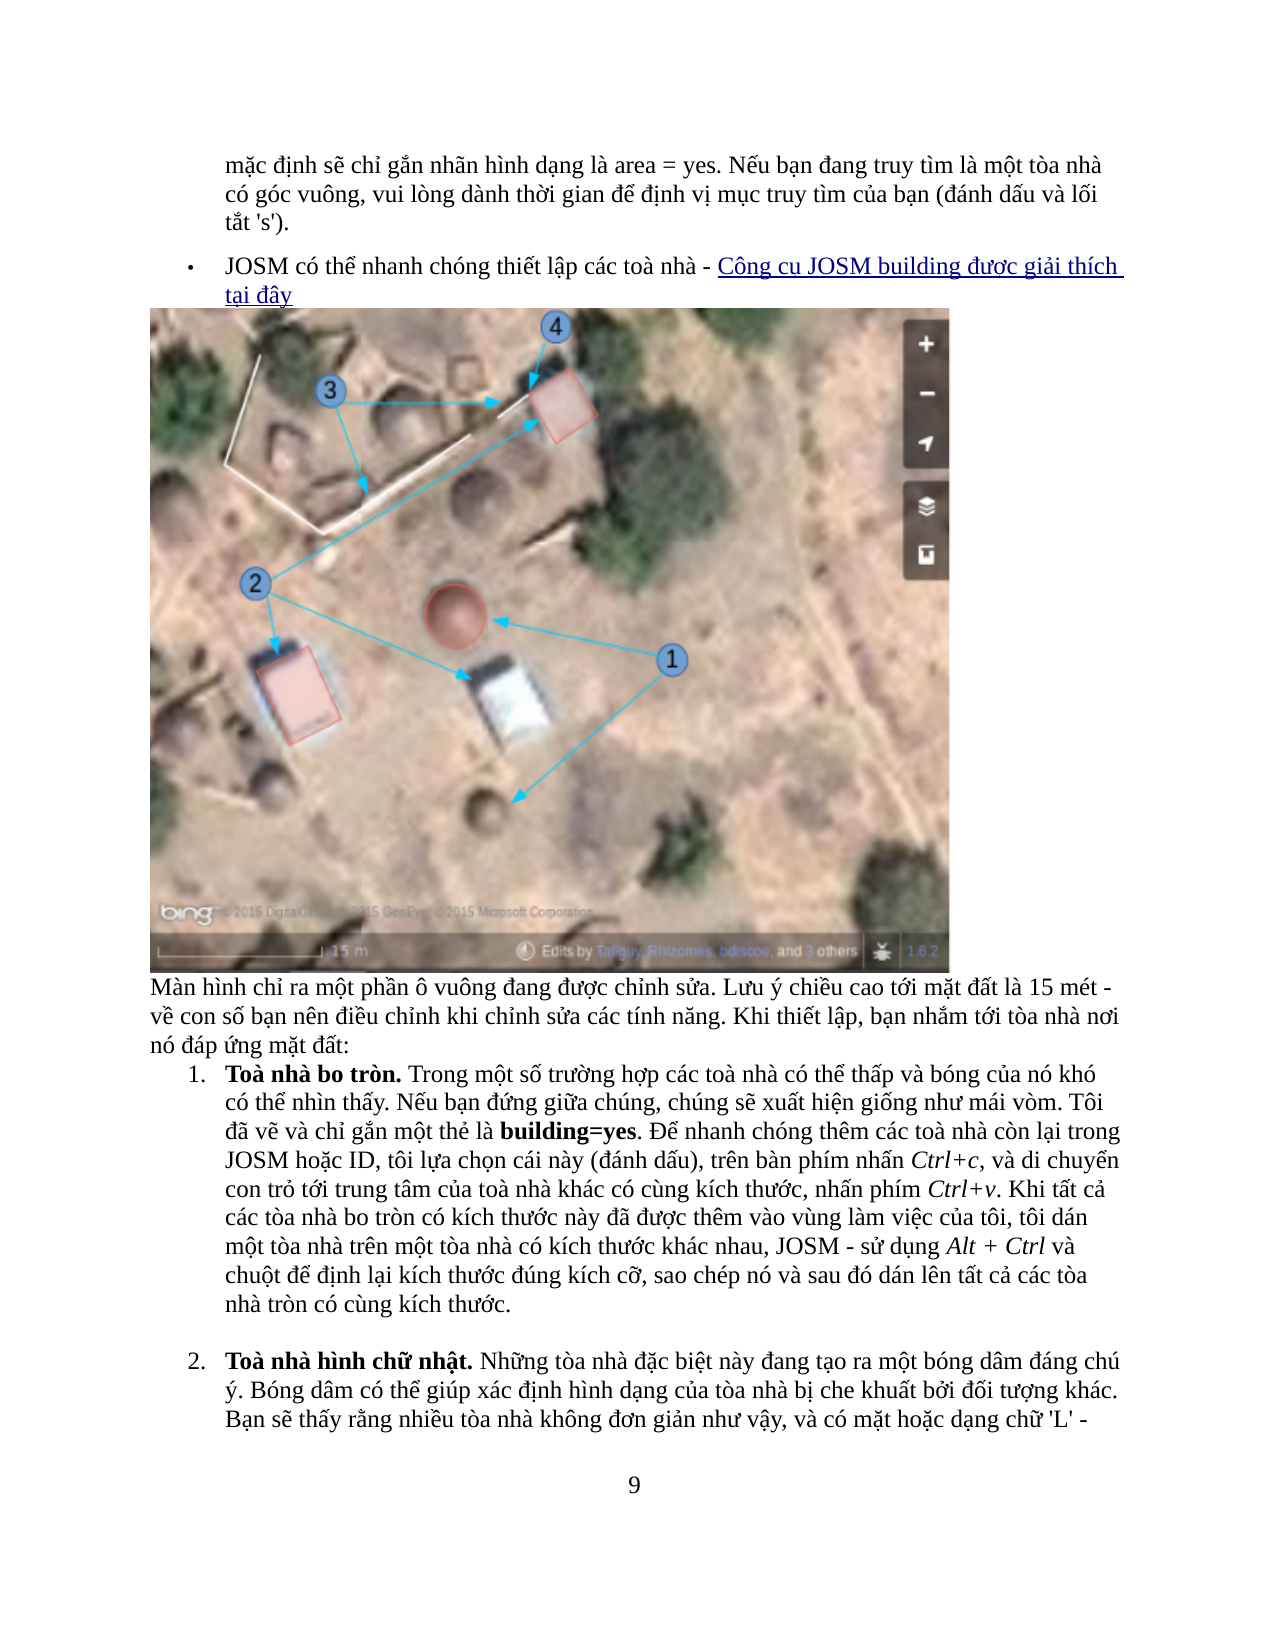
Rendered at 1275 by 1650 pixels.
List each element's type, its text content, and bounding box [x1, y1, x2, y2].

list JOSM có thể nhanh chóng thiết lập các toà nhà - Công cụ JOSM building được giải thích tại đây [187, 251, 1125, 309]
text Màn hình chỉ ra một phần ô vuông đang được chỉnh sửa. Lưu ý chiều cao tới mặt đất là 15 mét - về con số bạn nên điều chỉnh khi chỉnh sửa các tính năng. Khi thiết lập, bạn nhắm tới tòa nhà nơi nó đáp ứng mặt đất: [150, 972, 1125, 1059]
list Toà nhà bo tròn. Trong một số trường hợp các toà nhà có thể thấp và bóng của nó khó có thể nhìn thấy. Nếu bạn đứng giữa chúng, chúng sẽ xuất hiện giống như mái vòm. Tôi đã vẽ và chỉ gắn một thẻ là building=yes. Để nhanh chóng thêm các toà nhà còn lại trong JOSM hoặc ID, tôi lựa chọn cái này (đánh dấu), trên bàn phím nhấn Ctrl+c, và di chuyển con trỏ tới trung tâm của toà nhà khác có cùng kích thước, nhấn phím Ctrl+v. Khi tất cả các tòa nhà bo tròn có kích thước này đã được thêm vào vùng làm việc của tôi, tôi dán một tòa nhà trên một tòa nhà có kích thước khác nhau, JOSM - sử dụng Alt + Ctrl và chuột để định lại kích thước đúng kích cỡ, sao chép nó và sau đó dán lên tất cả các tòa nhà tròn có cùng kích thước. [187, 1059, 1125, 1346]
picture [150, 308, 951, 973]
text mặc định sẽ chỉ gắn nhãn hình dạng là area = yes. Nếu bạn đang truy tìm là một tòa nhà có góc vuông, vui lòng dành thời gian để định vị mục truy tìm của bạn (đánh dấu và lối tắt 's'). [225, 150, 1125, 236]
list Toà nhà hình chữ nhật. Những tòa nhà đặc biệt này đang tạo ra một bóng dâm đáng chú ý. Bóng dâm có thể giúp xác định hình dạng của tòa nhà bị che khuất bởi đối tượng khác. Bạn sẽ thấy rằng nhiều tòa nhà không đơn giản như vậy, và có mặt hoặc dạng chữ 'L' [187, 1346, 1125, 1432]
